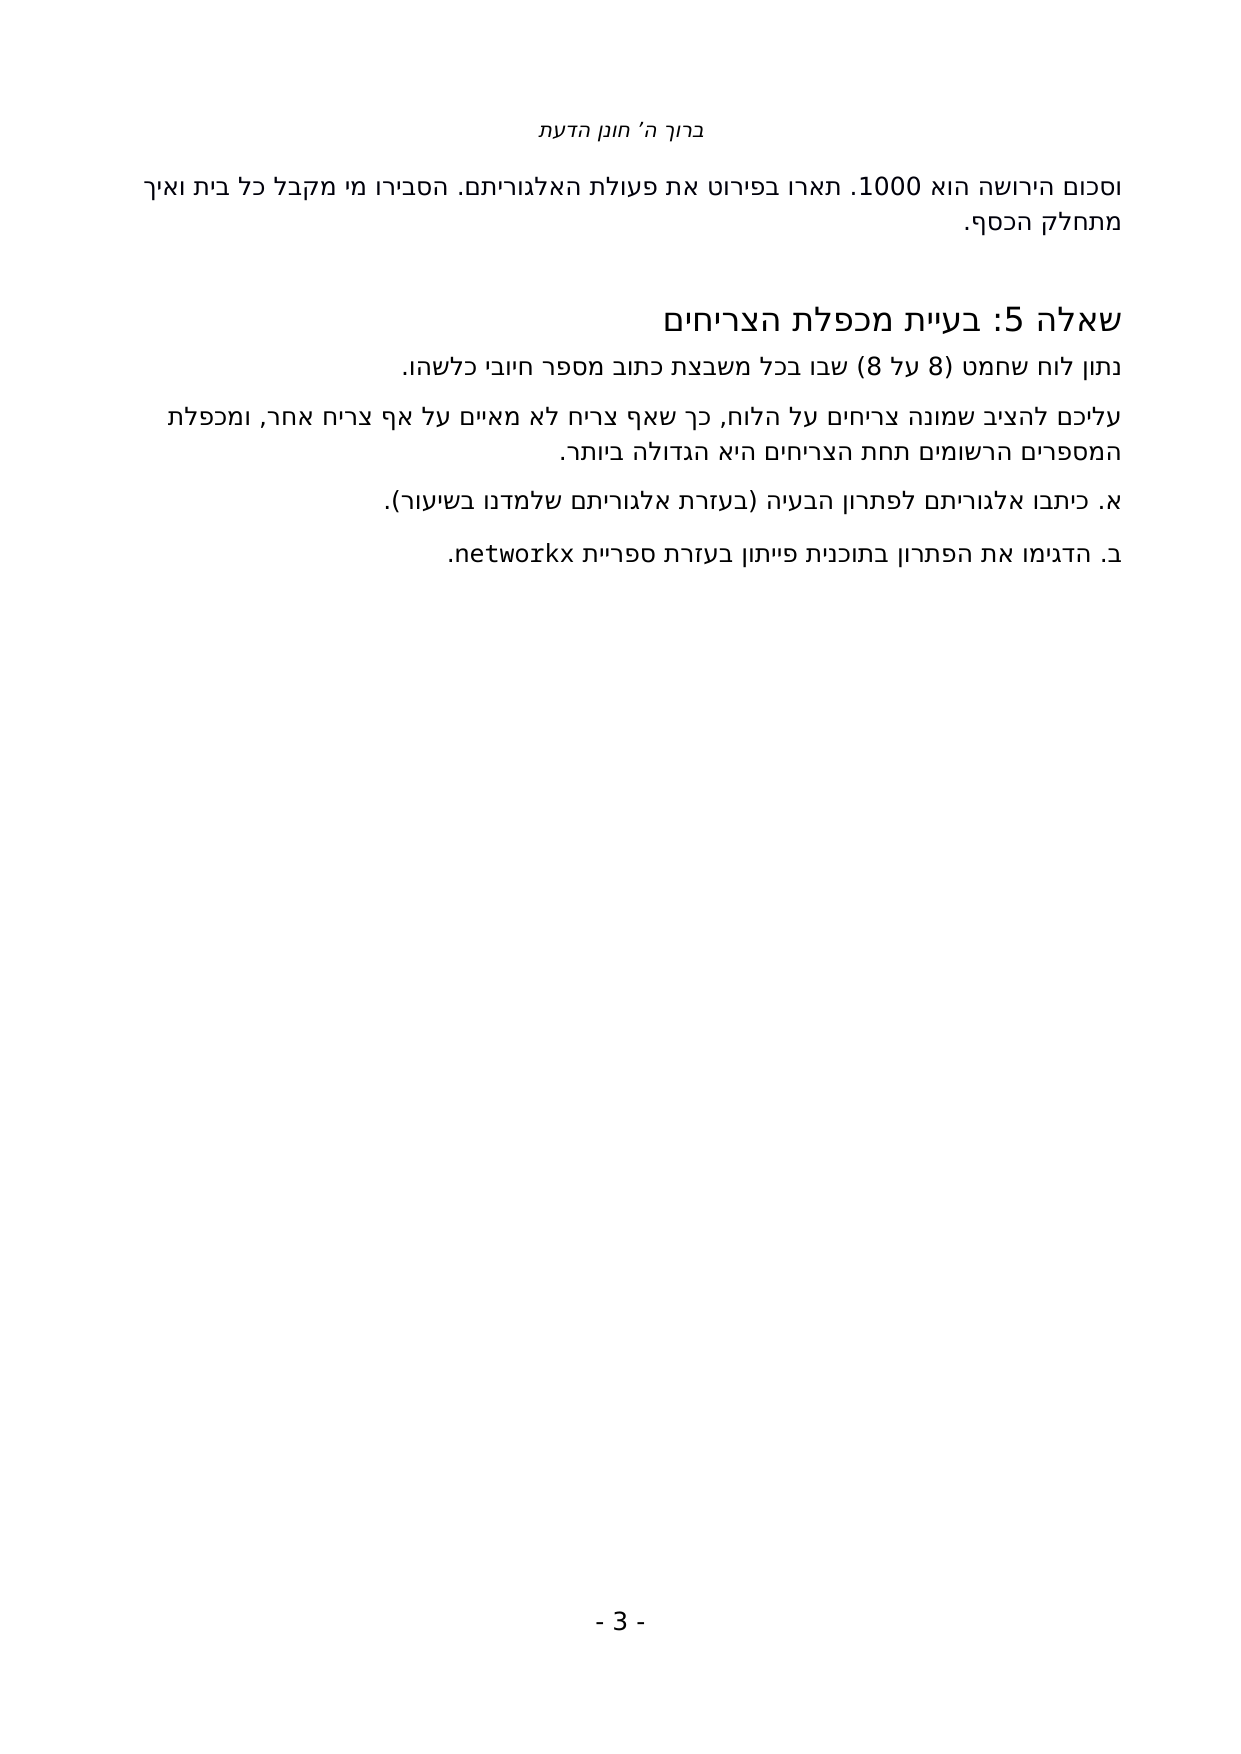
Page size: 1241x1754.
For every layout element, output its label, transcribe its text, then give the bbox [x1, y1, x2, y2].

subtitle שאלה 5: בעיית מכפלת הצריחים [118, 301, 1122, 340]
text ב. הדגימו את הפתרון בתוכנית פייתון בעזרת ספריית networkx. [118, 536, 1122, 570]
text נתון לוח שחמט (8 על 8) שבו בכל משבצת כתוב מספר חיובי כלשהו. [118, 352, 1122, 381]
text עליכם להציב שמונה צריחים על הלוח, כך שאף צריח לא מאיים על אף צריח אחר, ומכפלת המספרים הרשומים תחת הצריחים היא הגדולה ביותר. [118, 402, 1122, 466]
text א. כיתבו אלגוריתם לפתרון הבעיה (בעזרת אלגוריתם שלמדנו בשיעור). [118, 486, 1122, 516]
text וסכום הירושה הוא 1000. תארו בפירוט את פעולת האלגוריתם. הסבירו מי מקבל כל בית ואיך מתחלק הכסף. [118, 172, 1122, 236]
